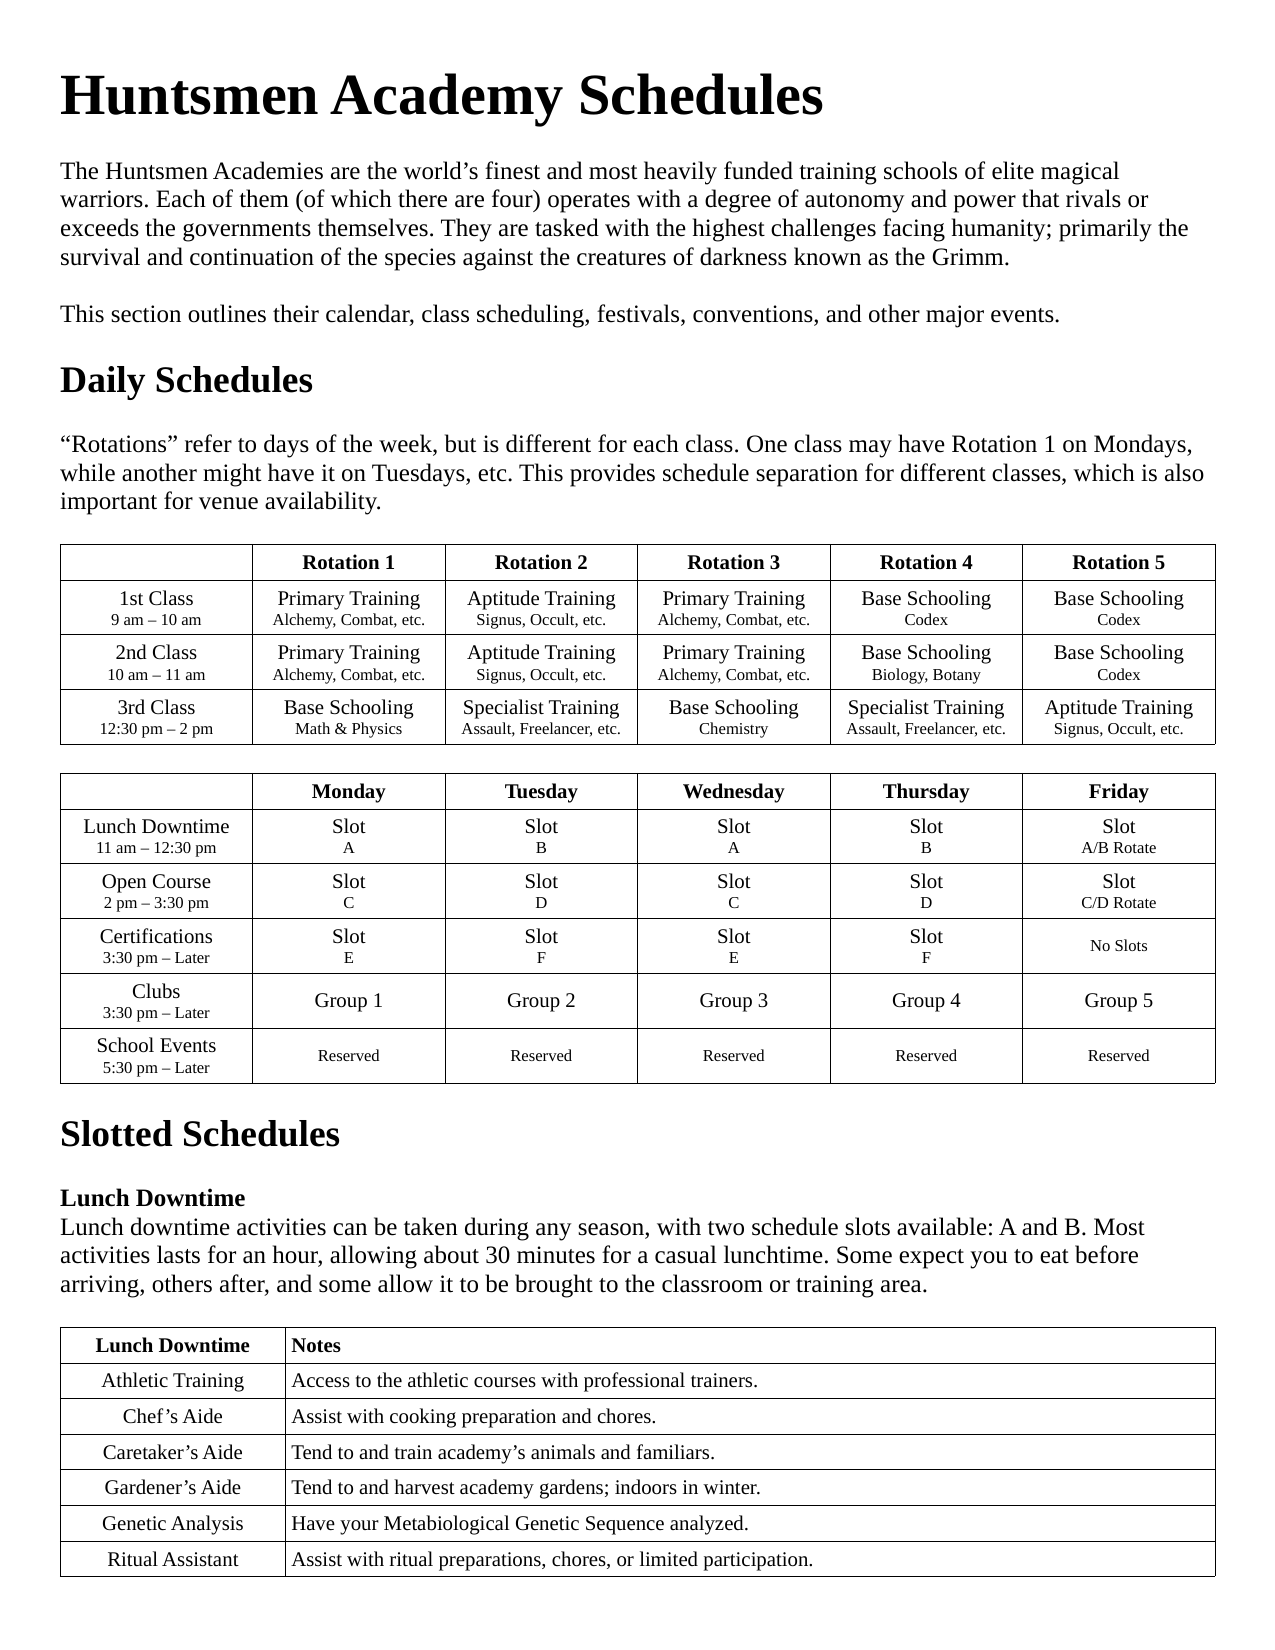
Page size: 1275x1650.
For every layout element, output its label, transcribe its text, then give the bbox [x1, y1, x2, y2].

table_cell Specialist Training Assault, Freelancer, etc. [831, 690, 1022, 744]
table_cell Have your Metabiological Genetic Sequence analyzed. [286, 1506, 1215, 1541]
table_cell Slot A [253, 810, 445, 863]
table_cell Ritual Assistant [61, 1542, 285, 1576]
table_cell Aptitude Training Signus, Occult, etc. [1023, 690, 1215, 744]
table_cell Assist with ritual preparations, chores, or limited participation. [286, 1542, 1215, 1576]
table_header Lunch Downtime [61, 1328, 285, 1362]
table_cell Chef’s Aide [61, 1399, 285, 1434]
table_header Friday [1023, 774, 1215, 808]
table_cell Clubs 3:30 pm – Later [61, 974, 252, 1028]
table_cell Open Course 2 pm – 3:30 pm [61, 864, 252, 918]
table_header Rotation 1 [253, 545, 445, 579]
table_cell Group 4 [831, 974, 1022, 1028]
table_cell Base Schooling Codex [1023, 635, 1215, 689]
table_cell Group 1 [253, 974, 445, 1028]
text The Huntsmen Academies are the world’s finest and most heavily funded training schools of elite magical warriors. Each of them (of which there are four) operates with a degree of autonomy and power that rivals or exceeds the governments themselves. They are tasked with the highest challenges facing humanity; primarily the survival and continuation of the species against the creatures of darkness known as the Grimm. [60, 156, 1215, 271]
table_header Rotation 3 [638, 545, 830, 579]
table_cell Reserved [831, 1029, 1022, 1082]
table_cell Athletic Training [61, 1364, 285, 1398]
table_cell Group 2 [446, 974, 637, 1028]
table_cell Lunch Downtime 11 am – 12:30 pm [61, 810, 252, 863]
table_cell Slot A [638, 810, 830, 863]
table_cell Slot B [446, 810, 637, 863]
table_cell Reserved [446, 1029, 637, 1082]
table_cell Slot E [638, 919, 830, 973]
table_header Wednesday [638, 774, 830, 808]
table_cell Base Schooling Chemistry [638, 690, 830, 744]
text This section outlines their calendar, class scheduling, festivals, conventions, and other major events. [60, 299, 1215, 328]
table_cell Tend to and train academy’s animals and familiars. [286, 1435, 1215, 1469]
table_header Rotation 2 [446, 545, 637, 579]
table_cell Slot B [831, 810, 1022, 863]
table_header Monday [253, 774, 445, 808]
table_cell No Slots [1023, 919, 1215, 973]
table_cell Base Schooling Biology, Botany [831, 635, 1022, 689]
subtitle Daily Schedules [60, 357, 1215, 400]
table_header Rotation 4 [831, 545, 1022, 579]
table_cell Gardener’s Aide [61, 1470, 285, 1505]
table_cell 1st Class 9 am – 10 am [61, 581, 252, 634]
table_cell Aptitude Training Signus, Occult, etc. [446, 581, 637, 634]
table_cell School Events 5:30 pm – Later [61, 1029, 252, 1082]
table_cell Tend to and harvest academy gardens; indoors in winter. [286, 1470, 1215, 1505]
table_cell Specialist Training Assault, Freelancer, etc. [446, 690, 637, 744]
table_header Rotation 5 [1023, 545, 1215, 579]
table_cell Base Schooling Codex [831, 581, 1022, 634]
table_cell Group 5 [1023, 974, 1215, 1028]
table_header Tuesday [446, 774, 637, 808]
table_cell Primary Training Alchemy, Combat, etc. [638, 635, 830, 689]
table_cell Slot E [253, 919, 445, 973]
table_cell 2nd Class 10 am – 11 am [61, 635, 252, 689]
table_header Thursday [831, 774, 1022, 808]
table_cell Certifications 3:30 pm – Later [61, 919, 252, 973]
table_header [61, 774, 252, 808]
table_cell Access to the athletic courses with professional trainers. [286, 1364, 1215, 1398]
table_cell Slot F [446, 919, 637, 973]
text Lunch downtime activities can be taken during any season, with two schedule slots available: A and B. Most activities lasts for an hour, allowing about 30 minutes for a casual lunchtime. Some expect you to eat before arriving, others after, and some allow it to be brought to the classroom or training area. [60, 1212, 1215, 1298]
table_cell Assist with cooking preparation and chores. [286, 1399, 1215, 1434]
table_cell 3rd Class 12:30 pm – 2 pm [61, 690, 252, 744]
table_cell Slot C/D Rotate [1023, 864, 1215, 918]
text “Rotations” refer to days of the week, but is different for each class. One class may have Rotation 1 on Mondays, while another might have it on Tuesdays, etc. This provides schedule separation for different classes, which is also important for venue availability. [60, 429, 1215, 515]
table_header [61, 545, 252, 579]
subtitle Slotted Schedules [60, 1111, 1215, 1154]
table_cell Reserved [253, 1029, 445, 1082]
table_cell Reserved [1023, 1029, 1215, 1082]
table_cell Slot F [831, 919, 1022, 973]
subtitle Lunch Downtime [60, 1183, 1215, 1212]
table_cell Slot C [253, 864, 445, 918]
table_cell Slot C [638, 864, 830, 918]
table_cell Slot D [831, 864, 1022, 918]
table_cell Slot D [446, 864, 637, 918]
table_header Notes [286, 1328, 1215, 1362]
table_cell Primary Training Alchemy, Combat, etc. [253, 635, 445, 689]
table_cell Base Schooling Codex [1023, 581, 1215, 634]
table_cell Primary Training Alchemy, Combat, etc. [638, 581, 830, 634]
table_cell Reserved [638, 1029, 830, 1082]
table_cell Aptitude Training Signus, Occult, etc. [446, 635, 637, 689]
table_cell Slot A/B Rotate [1023, 810, 1215, 863]
table_cell Base Schooling Math & Physics [253, 690, 445, 744]
subtitle Huntsmen Academy Schedules [60, 60, 1215, 127]
table_cell Genetic Analysis [61, 1506, 285, 1541]
table_cell Primary Training Alchemy, Combat, etc. [253, 581, 445, 634]
table_cell Caretaker’s Aide [61, 1435, 285, 1469]
table_cell Group 3 [638, 974, 830, 1028]
